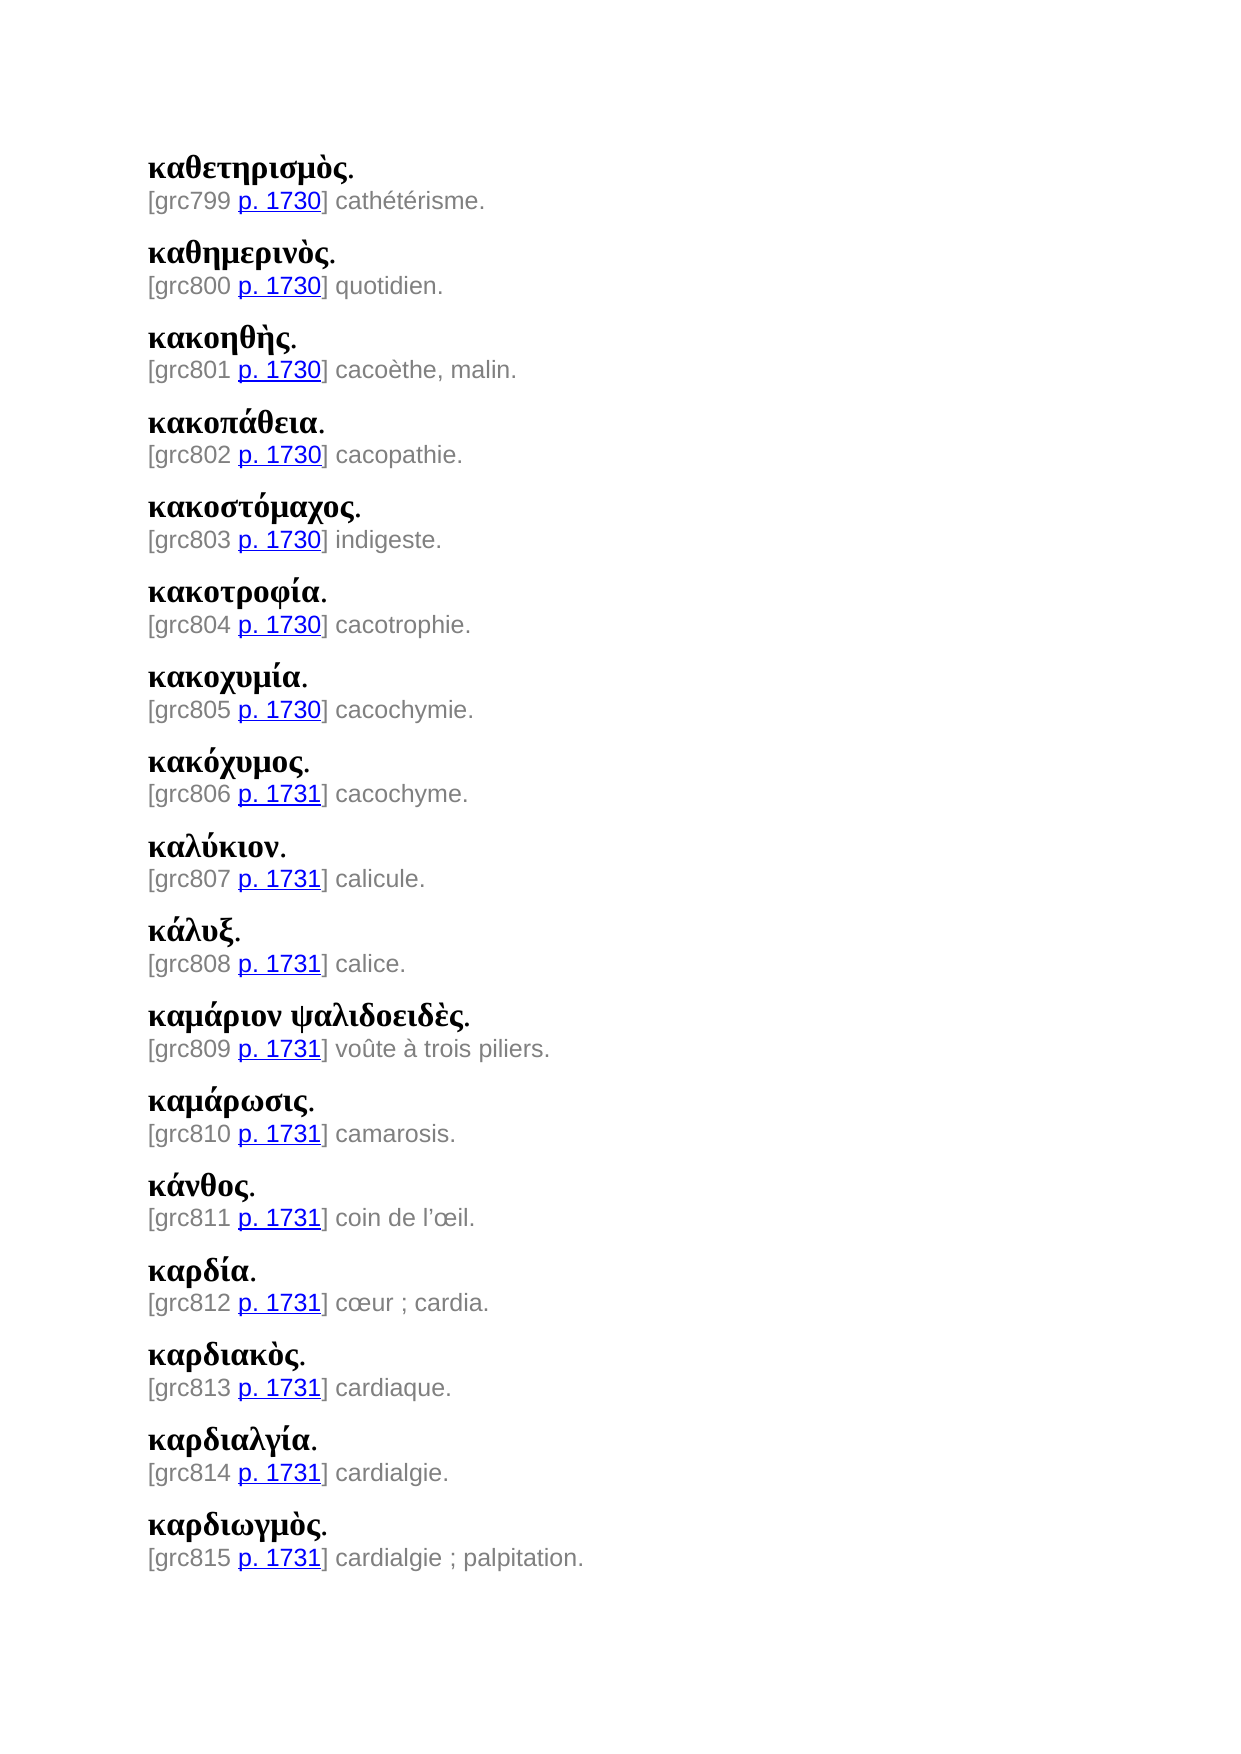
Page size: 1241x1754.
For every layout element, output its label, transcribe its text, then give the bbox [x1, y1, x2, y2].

text [grc800 p. 1730] quotidien. [148, 271, 1093, 299]
text κακοπάθεια. [148, 402, 1093, 440]
text κακοχυμία. [148, 656, 1093, 695]
text [grc803 p. 1730] indigeste. [148, 525, 1093, 554]
text [grc815 p. 1731] cardialgie ; palpitation. [148, 1543, 1093, 1571]
text κακοστόμαχος. [148, 487, 1093, 525]
text καμάριον ψαλιδοειδὲς. [148, 996, 1093, 1034]
text [grc812 p. 1731] cœur ; cardia. [148, 1288, 1093, 1317]
text [grc807 p. 1731] calicule. [148, 864, 1093, 893]
text καλύκιον. [148, 826, 1093, 864]
text [grc804 p. 1730] cacotrophie. [148, 610, 1093, 639]
text καμάρωσις. [148, 1080, 1093, 1119]
text [grc808 p. 1731] calice. [148, 949, 1093, 978]
text [grc813 p. 1731] cardiaque. [148, 1373, 1093, 1402]
text [grc814 p. 1731] cardialgie. [148, 1458, 1093, 1487]
text καρδία. [148, 1250, 1093, 1288]
text κάλυξ. [148, 911, 1093, 949]
text καρδιαλγία. [148, 1419, 1093, 1458]
text [grc802 p. 1730] cacopathie. [148, 440, 1093, 469]
text [grc809 p. 1731] voûte à trois piliers. [148, 1034, 1093, 1063]
text καθετηρισμὸς. [148, 148, 1093, 186]
text κάνθος. [148, 1165, 1093, 1203]
text κακοτροφία. [148, 572, 1093, 610]
text [grc799 p. 1730] cathétérisme. [148, 186, 1093, 215]
text [grc806 p. 1731] cacochyme. [148, 779, 1093, 808]
text κακόχυμος. [148, 741, 1093, 779]
text κακοηθὴς. [148, 317, 1093, 356]
text καθημερινὸς. [148, 232, 1093, 271]
text καρδιακὸς. [148, 1335, 1093, 1373]
text [grc801 p. 1730] cacoèthe, malin. [148, 356, 1093, 384]
text [grc810 p. 1731] camarosis. [148, 1119, 1093, 1147]
text καρδιωγμὸς. [148, 1504, 1093, 1543]
text [grc811 p. 1731] coin de l’œil. [148, 1203, 1093, 1232]
text [grc805 p. 1730] cacochymie. [148, 695, 1093, 723]
